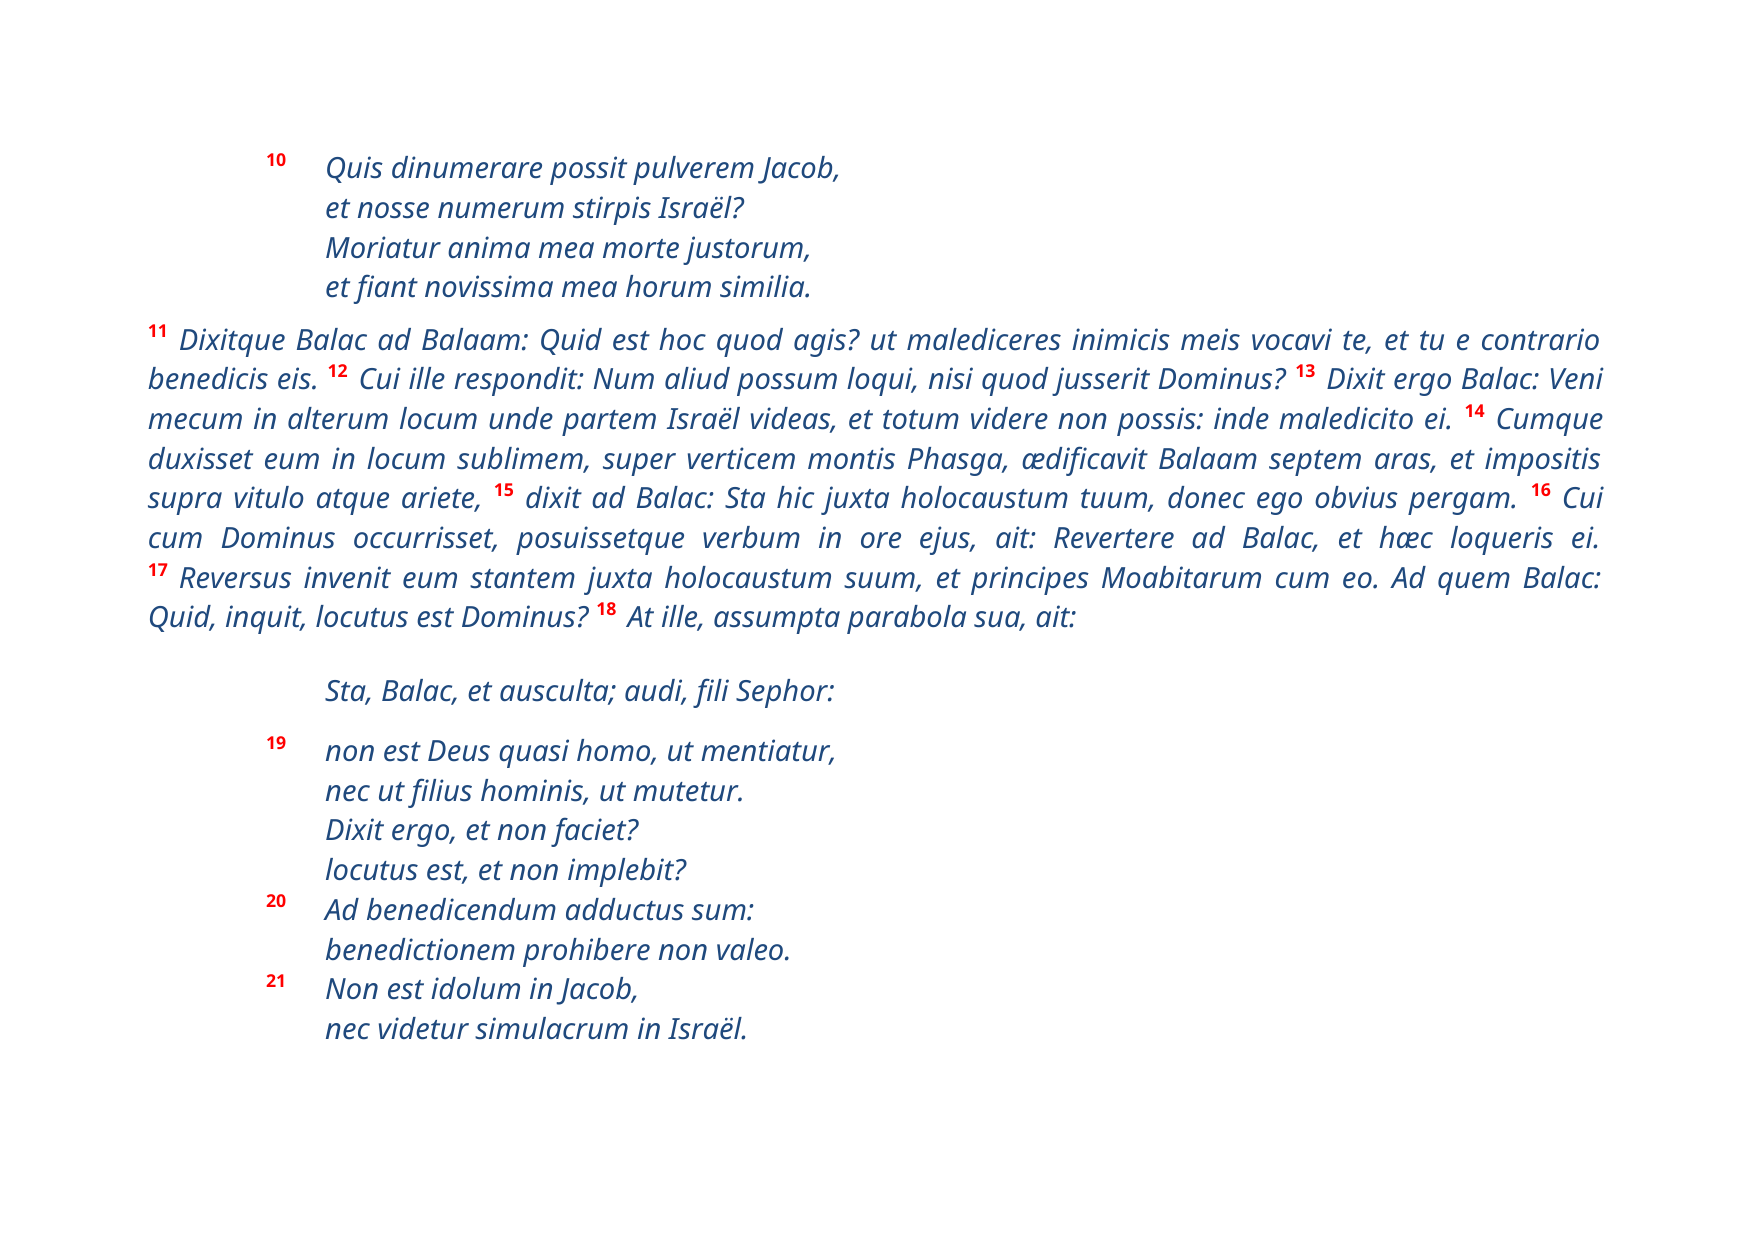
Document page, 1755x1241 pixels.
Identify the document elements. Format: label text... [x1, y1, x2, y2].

text 11 Dixitque Balac ad Balaam: Quid est hoc quod agis? ut malediceres inimicis meis vocavi te, et tu e contrario benedicis eis. 12 Cui ille respondit: Num aliud possum loqui, nisi quod jusserit Dominus? 13 Dixit ergo Balac: Veni mecum in alterum locum unde partem Israël videas, et totum videre non possis: inde maledicito ei. 14 Cumque duxisset eum in locum sublimem, super verticem montis Phasga, ædificavit Balaam septem aras, et impositis supra vitulo atque ariete, 15 dixit ad Balac: Sta hic juxta holocaustum tuum, donec ego obvius pergam. 16 Cui cum Dominus occurrisset, posuissetque verbum in ore ejus, ait: Revertere ad Balac, et hæc loqueris ei. 17 Reversus invenit eum stantem juxta holocaustum suum, et principes Moabitarum cum eo. Ad quem Balac: Quid, inquit, locutus est Dominus? 18 At ille, assumpta parabola sua, ait: [148, 319, 1606, 636]
text 20 Ad benedicendum adductus sum: benedictionem prohibere non valeo. [266, 889, 1488, 968]
text 19 non est Deus quasi homo, ut mentiatur, nec ut filius hominis, ut mutetur. Dixit ergo, et non faciet? locutus est, et non implebit? [266, 730, 1488, 889]
text 10 Quis dinumerare possit pulverem Jacob, et nosse numerum stirpis Israël? Moriatur anima mea morte justorum, et fiant novissima mea horum similia. [266, 148, 1488, 306]
text Sta, Balac, et ausculta; audi, fili Sephor: [266, 670, 1488, 709]
text 21 Non est idolum in Jacob, nec videtur simulacrum in Israël. [266, 968, 1488, 1048]
